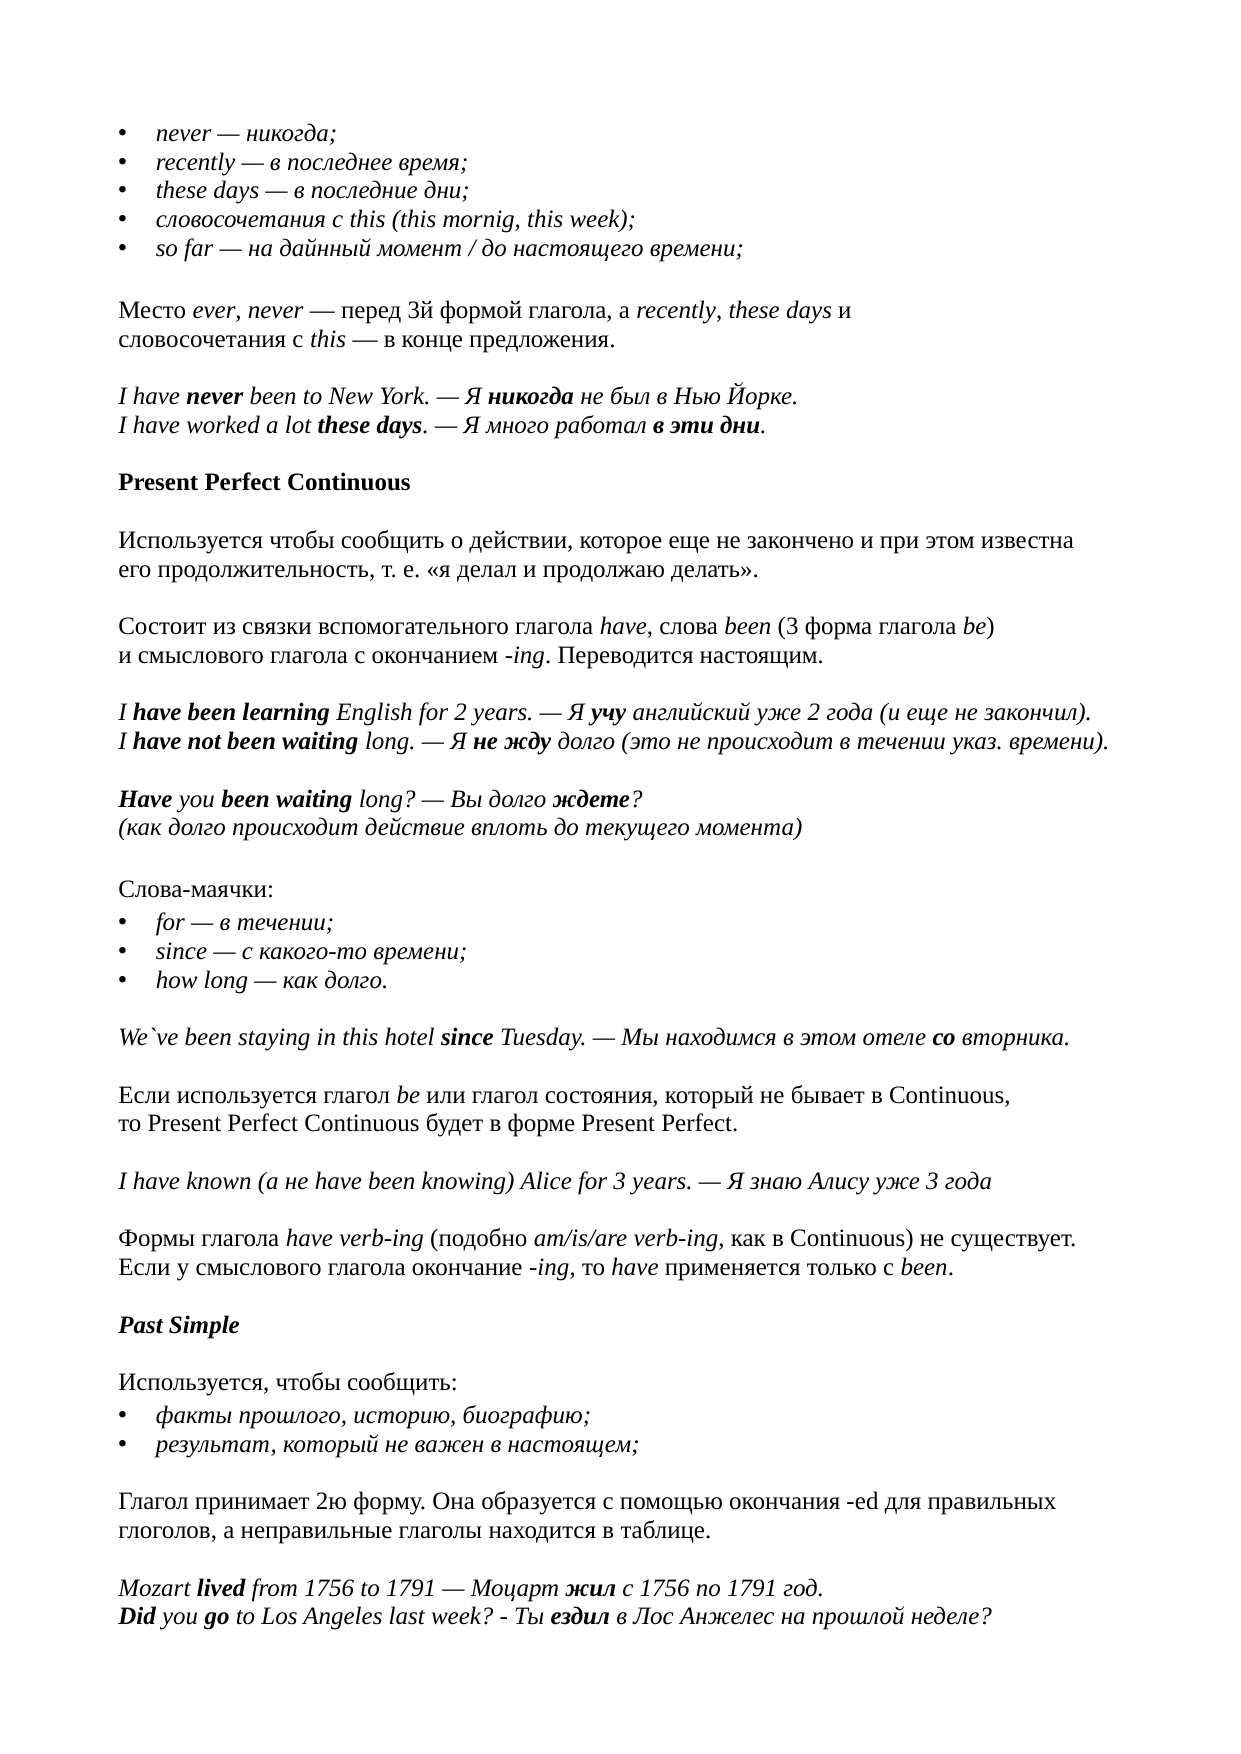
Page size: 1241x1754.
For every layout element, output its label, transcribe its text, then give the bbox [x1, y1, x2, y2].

list словосочетания с this (this mornig, this week); [118, 204, 1122, 233]
list факты прошлого, историю, биографию; [118, 1400, 1122, 1429]
text Mozart lived from 1756 to 1791 — Моцарт жил с 1756 по 1791 год. [118, 1573, 1122, 1601]
text Глагол принимает 2ю форму. Она образуется с помощью окончания -ed для правильных глоголов, а неправильные глаголы находится в таблице. [118, 1486, 1122, 1544]
text Место ever, never — перед 3й формой глагола, а recently, these days и [118, 295, 1122, 324]
list so far — на дайнный момент / до настоящего времени; [118, 233, 1122, 262]
text и смыслового глагола с окончанием -ing. Переводится настоящим. [118, 640, 1122, 669]
text Формы глагола have verb-ing (подобно am/is/are verb-ing, как в Continuous) не существует. [118, 1223, 1122, 1252]
text We`ve been staying in this hotel since Tuesday. — Мы находимся в этом отеле со вторника. [118, 1022, 1122, 1051]
text Используется, чтобы сообщить: [118, 1367, 1122, 1396]
text то Present Perfect Continuous будет в форме Present Perfect. [118, 1108, 1122, 1137]
text Past Simple [118, 1310, 1122, 1338]
list since — с какого-то времени; [118, 936, 1122, 965]
text Слова-маячки: [118, 874, 1122, 903]
text Present Perfect Continuous [118, 467, 1122, 496]
text Используется чтобы сообщить о действии, которое еще не закончено и при этом известна [118, 525, 1122, 554]
list recently — в последнее время; [118, 147, 1122, 176]
list how long — как долго. [118, 965, 1122, 993]
list never — никогда; [118, 118, 1122, 147]
text его продолжительность, т. е. «я делал и продолжаю делать». [118, 554, 1122, 582]
list these days — в последние дни; [118, 176, 1122, 204]
text Have you been waiting long? — Вы долго ждете? [118, 784, 1122, 812]
list результат, который не важен в настоящем; [118, 1429, 1122, 1458]
text Если у смыслового глагола окончание -ing, то have применяется только с been. [118, 1252, 1122, 1281]
text Состоит из связки вспомогательного глагола have, cлова been (3 форма глагола be) [118, 611, 1122, 640]
text I have never been to New York. — Я никогда не был в Нью Йорке. [118, 381, 1122, 410]
text I have worked a lot these days. — Я много работал в эти дни. [118, 410, 1122, 439]
text Did you go to Los Angeles last week? - Ты ездил в Лос Анжелес на прошлой неделе? [118, 1601, 1122, 1630]
text Если используется глагол be или глагол состояния, который не бывает в Continuous, [118, 1080, 1122, 1108]
text (как долго происходит действие вплоть до текущего момента) [118, 812, 1122, 841]
text I have been learning English for 2 years. — Я учу английский уже 2 года (и еще не закончил). [118, 697, 1122, 726]
list for — в течении; [118, 907, 1122, 936]
text словосочетания с this — в конце предложения. [118, 324, 1122, 352]
text I have not been waiting long. — Я не жду долго (это не происходит в течении указ. времени). [118, 726, 1122, 755]
text I have known (а не have been knowing) Alice for 3 years. — Я знаю Алису уже 3 года [118, 1166, 1122, 1195]
